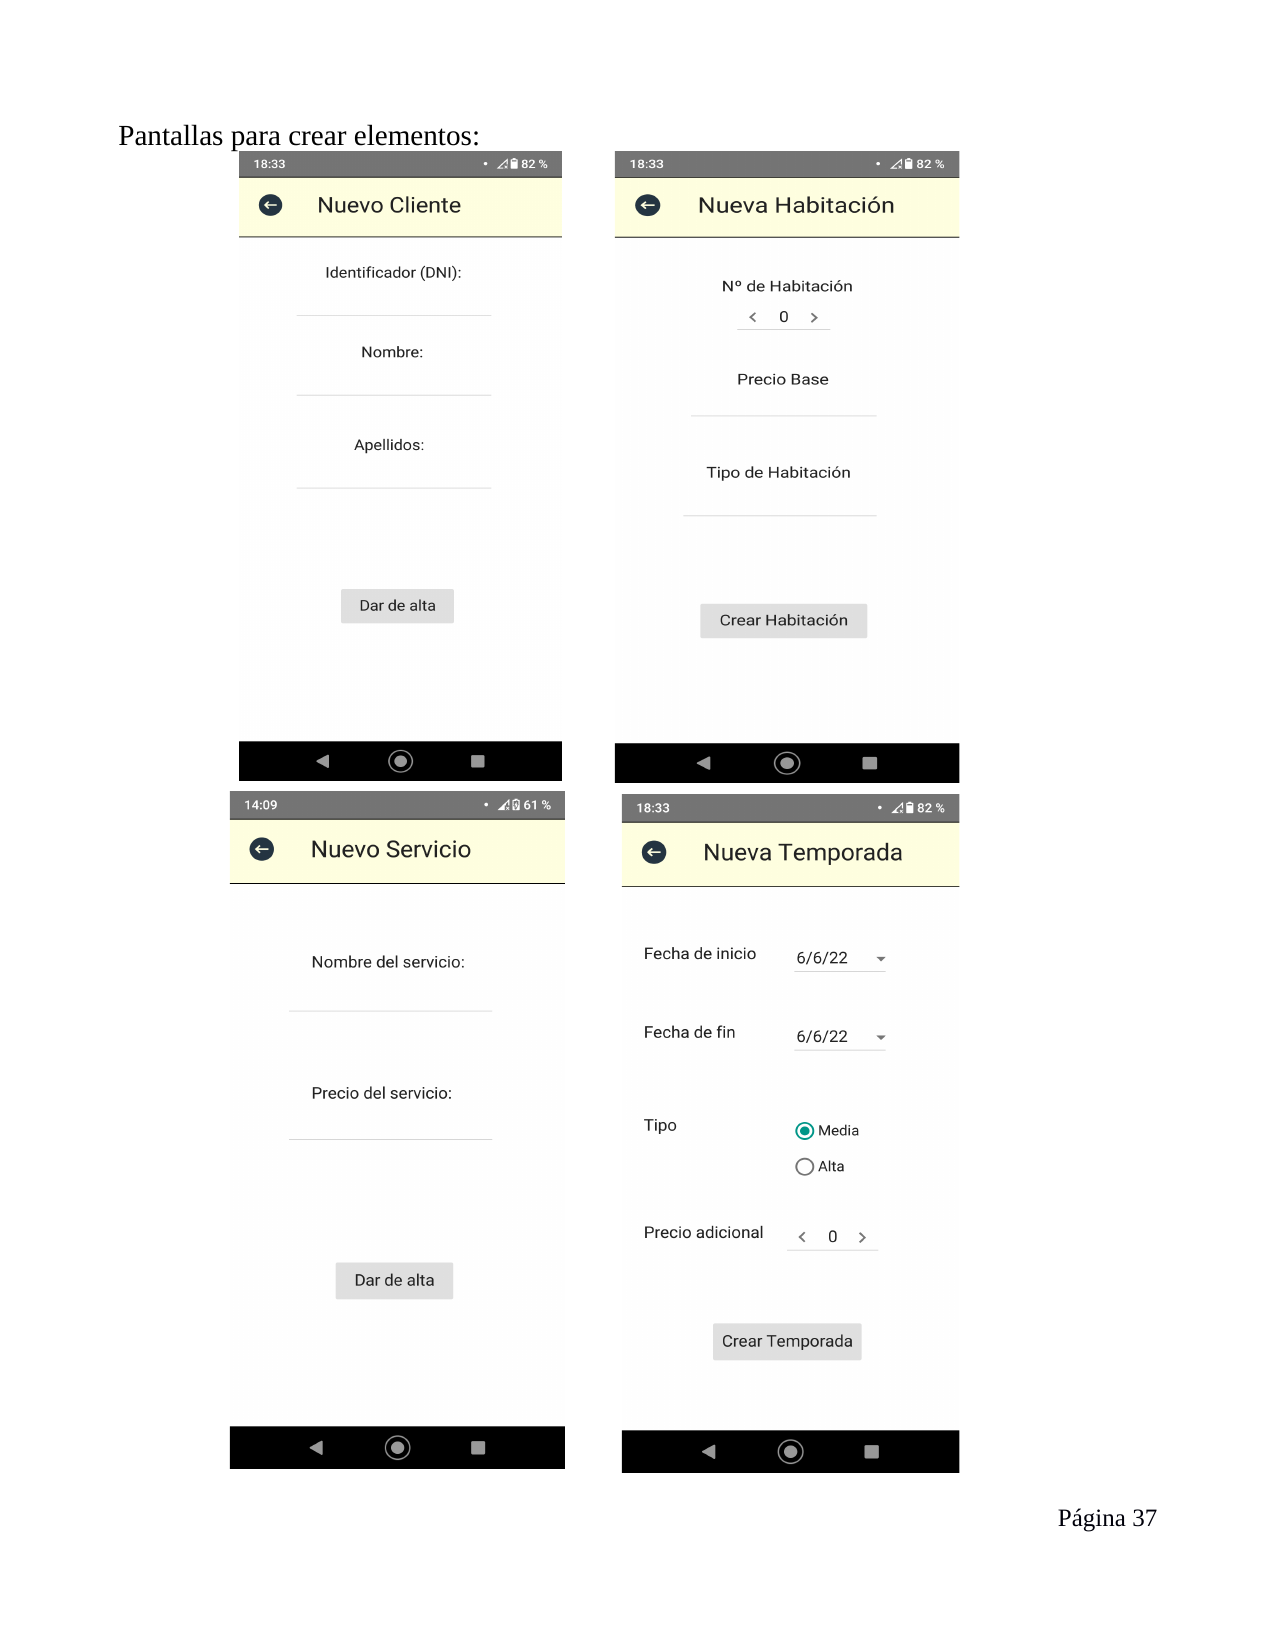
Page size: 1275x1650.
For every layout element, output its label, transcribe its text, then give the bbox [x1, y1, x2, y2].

picture [229, 791, 565, 1469]
picture [621, 794, 960, 1473]
text Pantallas para crear elementos: [118, 118, 1157, 152]
picture [614, 151, 960, 783]
picture [239, 151, 562, 781]
